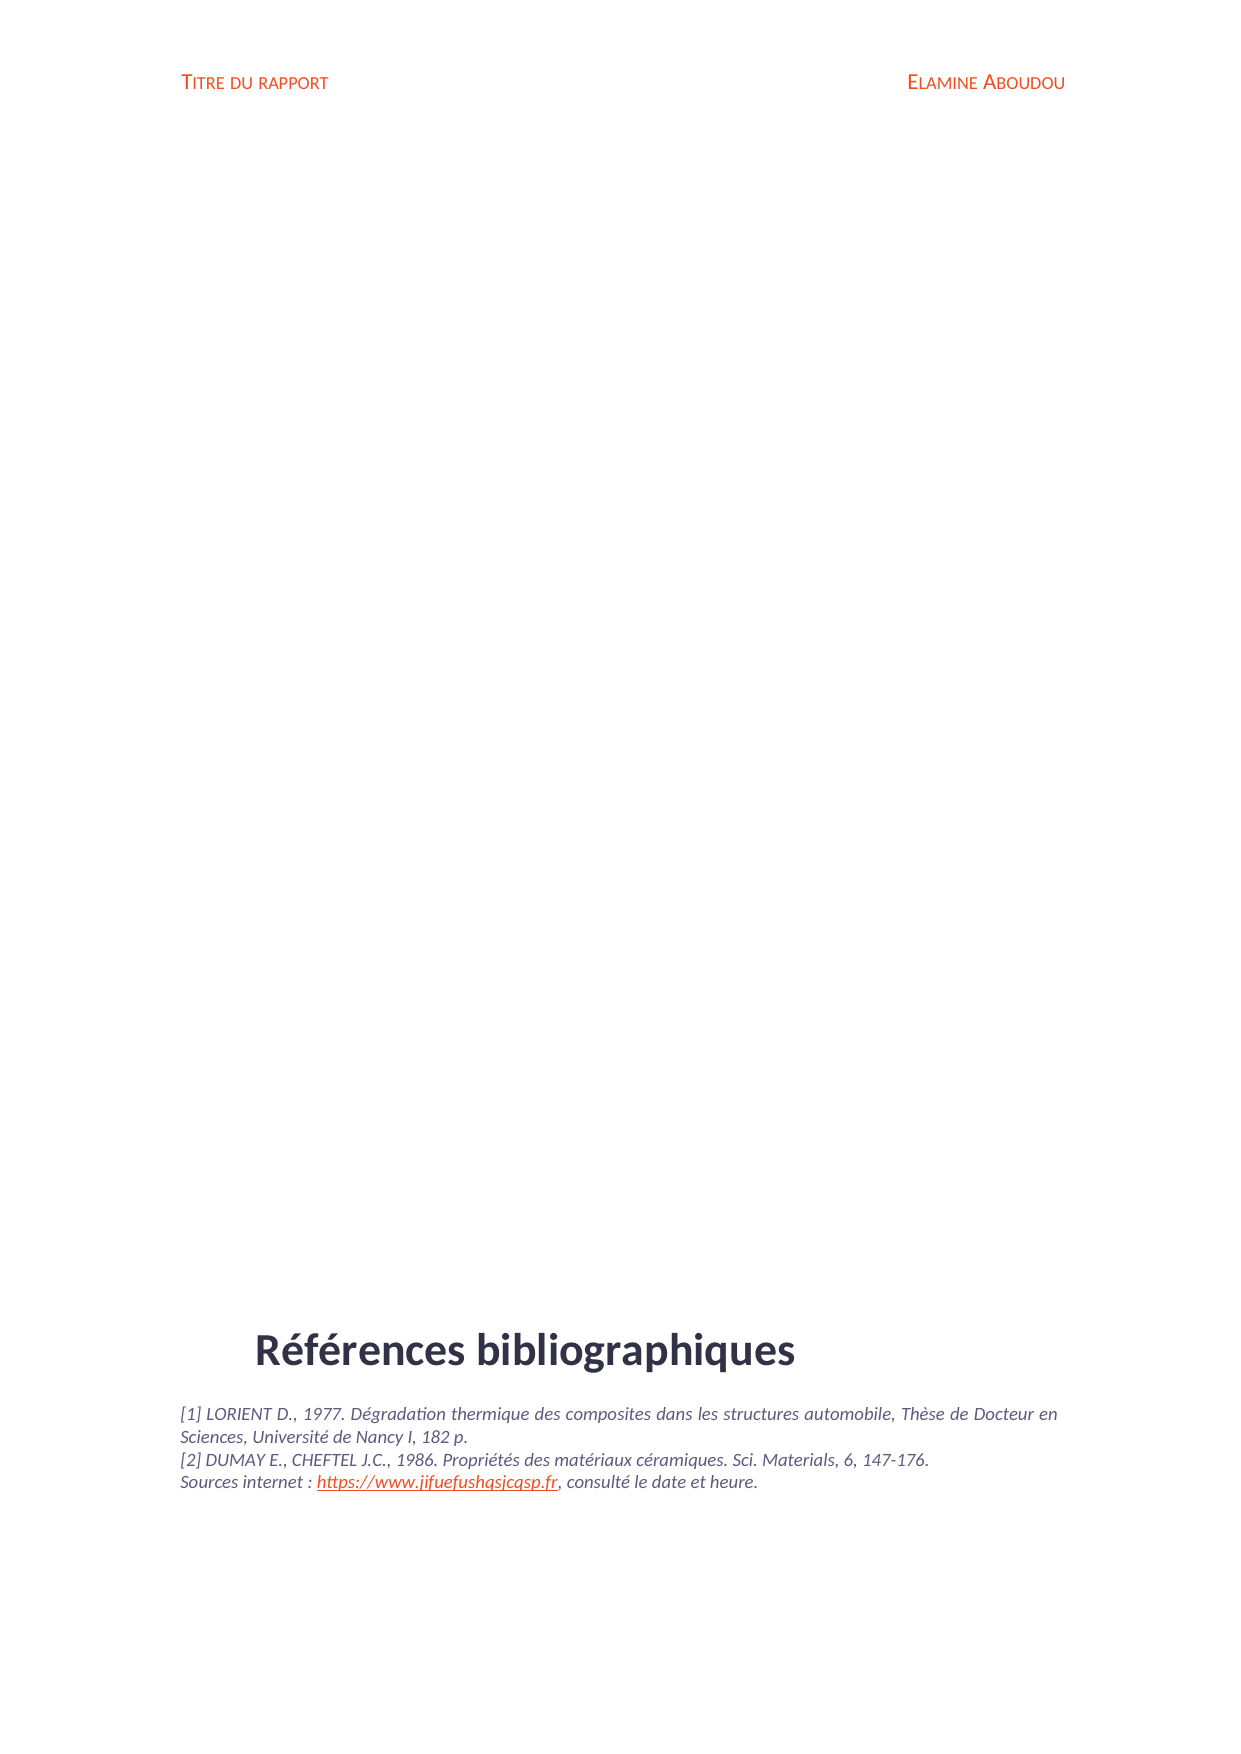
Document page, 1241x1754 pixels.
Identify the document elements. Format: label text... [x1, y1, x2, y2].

subtitle Références bibliographiques [218, 1321, 1060, 1377]
text [1] LORIENT D., 1977. Dégradation thermique des composites dans les structures automobile, Thèse de Docteur en Sciences, Université de Nancy I, 182 p. [180, 1402, 1060, 1448]
text [2] DUMAY E., CHEFTEL J.C., 1986. Propriétés des matériaux céramiques. Sci. Materials, 6, 147-176. [180, 1448, 1060, 1471]
text Sources internet : https://www.jifuefushqsjcqsp.fr, consulté le date et heure. [180, 1471, 1060, 1493]
